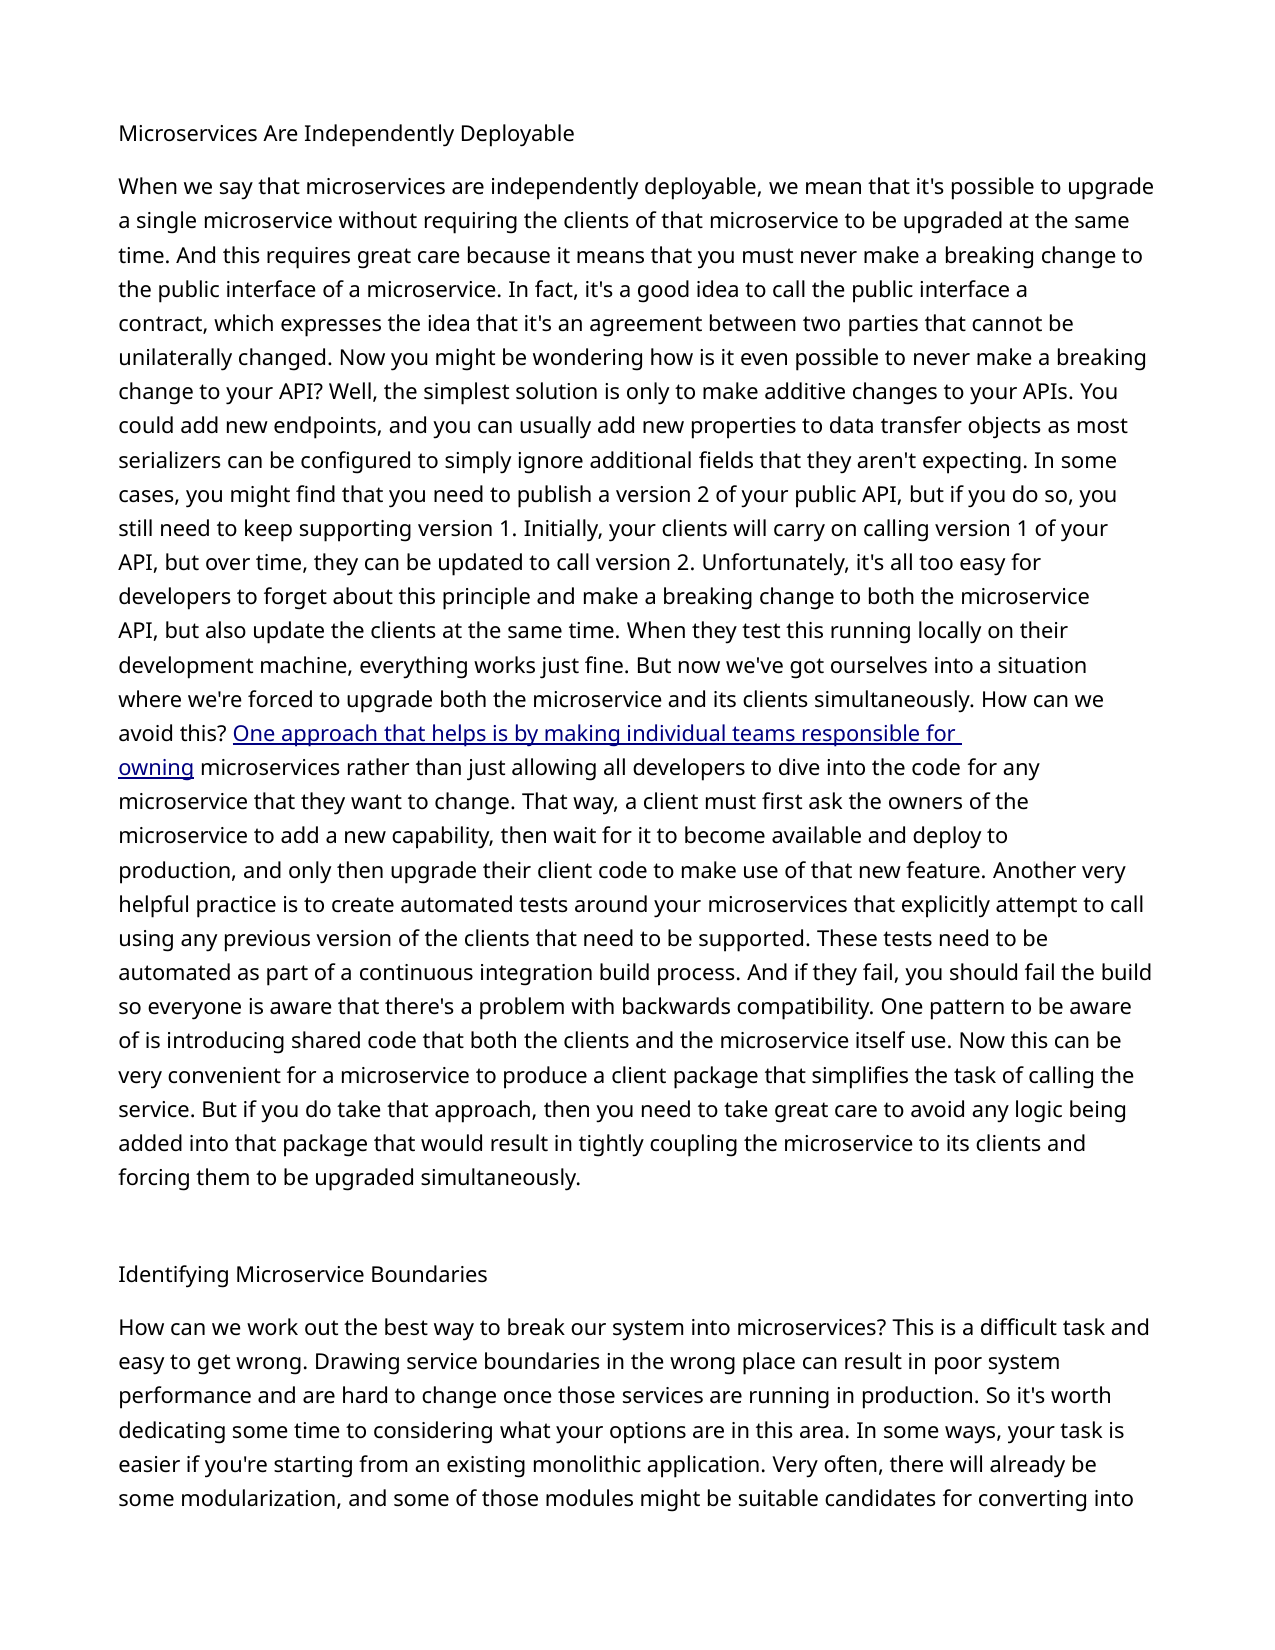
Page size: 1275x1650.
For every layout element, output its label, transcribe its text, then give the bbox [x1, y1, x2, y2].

text When we say that microservices are independently deployable, we mean that it's possible to upgrade a single microservice without requiring the clients of that microservice to be upgraded at the same time. And this requires great care because it means that you must never make a breaking change to the public interface of a microservice. In fact, it's a good idea to call the public interface a contract, which expresses the idea that it's an agreement between two parties that cannot be unilaterally changed. Now you might be wondering how is it even possible to never make a breaking change to your API? Well, the simplest solution is only to make additive changes to your APIs. You could add new endpoints, and you can usually add new properties to data transfer objects as most serializers can be configured to simply ignore additional fields that they aren't expecting. In some cases, you might find that you need to publish a version 2 of your public API, but if you do so, you still need to keep supporting version 1. Initially, your clients will carry on calling version 1 of your API, but over time, they can be updated to call version 2. Unfortunately, it's all too easy for developers to forget about this principle and make a breaking change to both the microservice API, but also update the clients at the same time. When they test this running locally on their development machine, everything works just fine. But now we've got ourselves into a situation where we're forced to upgrade both the microservice and its clients simultaneously. How can we avoid this? One approach that helps is by making individual teams responsible for owning microservices rather than just allowing all developers to dive into the code for any microservice that they want to change. That way, a client must first ask the owners of the microservice to add a new capability, then wait for it to become available and deploy to production, and only then upgrade their client code to make use of that new feature. Another very helpful practice is to create automated tests around your microservices that explicitly attempt to call using any previous version of the clients that need to be supported. These tests need to be automated as part of a continuous integration build process. And if they fail, you should fail the build so everyone is aware that there's a problem with backwards compatibility. One pattern to be aware of is introducing shared code that both the clients and the microservice itself use. Now this can be very convenient for a microservice to produce a client package that simplifies the task of calling the service. But if you do take that approach, then you need to take great care to avoid any logic being added into that package that would result in tightly coupling the microservice to its clients and forcing them to be upgraded simultaneously. [118, 171, 1157, 1192]
subtitle Microservices Are Independently Deployable [118, 118, 1157, 148]
subtitle Identifying Microservice Boundaries [118, 1259, 1157, 1289]
text How can we work out the best way to break our system into microservices? This is a difficult task and easy to get wrong. Drawing service boundaries in the wrong place can result in poor system performance and are hard to change once those services are running in production. So it's worth dedicating some time to considering what your options are in this area. In some ways, your task is easier if you're starting from an existing monolithic application. Very often, there will already be some modularization, and some of those modules might be suitable candidates for converting into [118, 1312, 1157, 1513]
